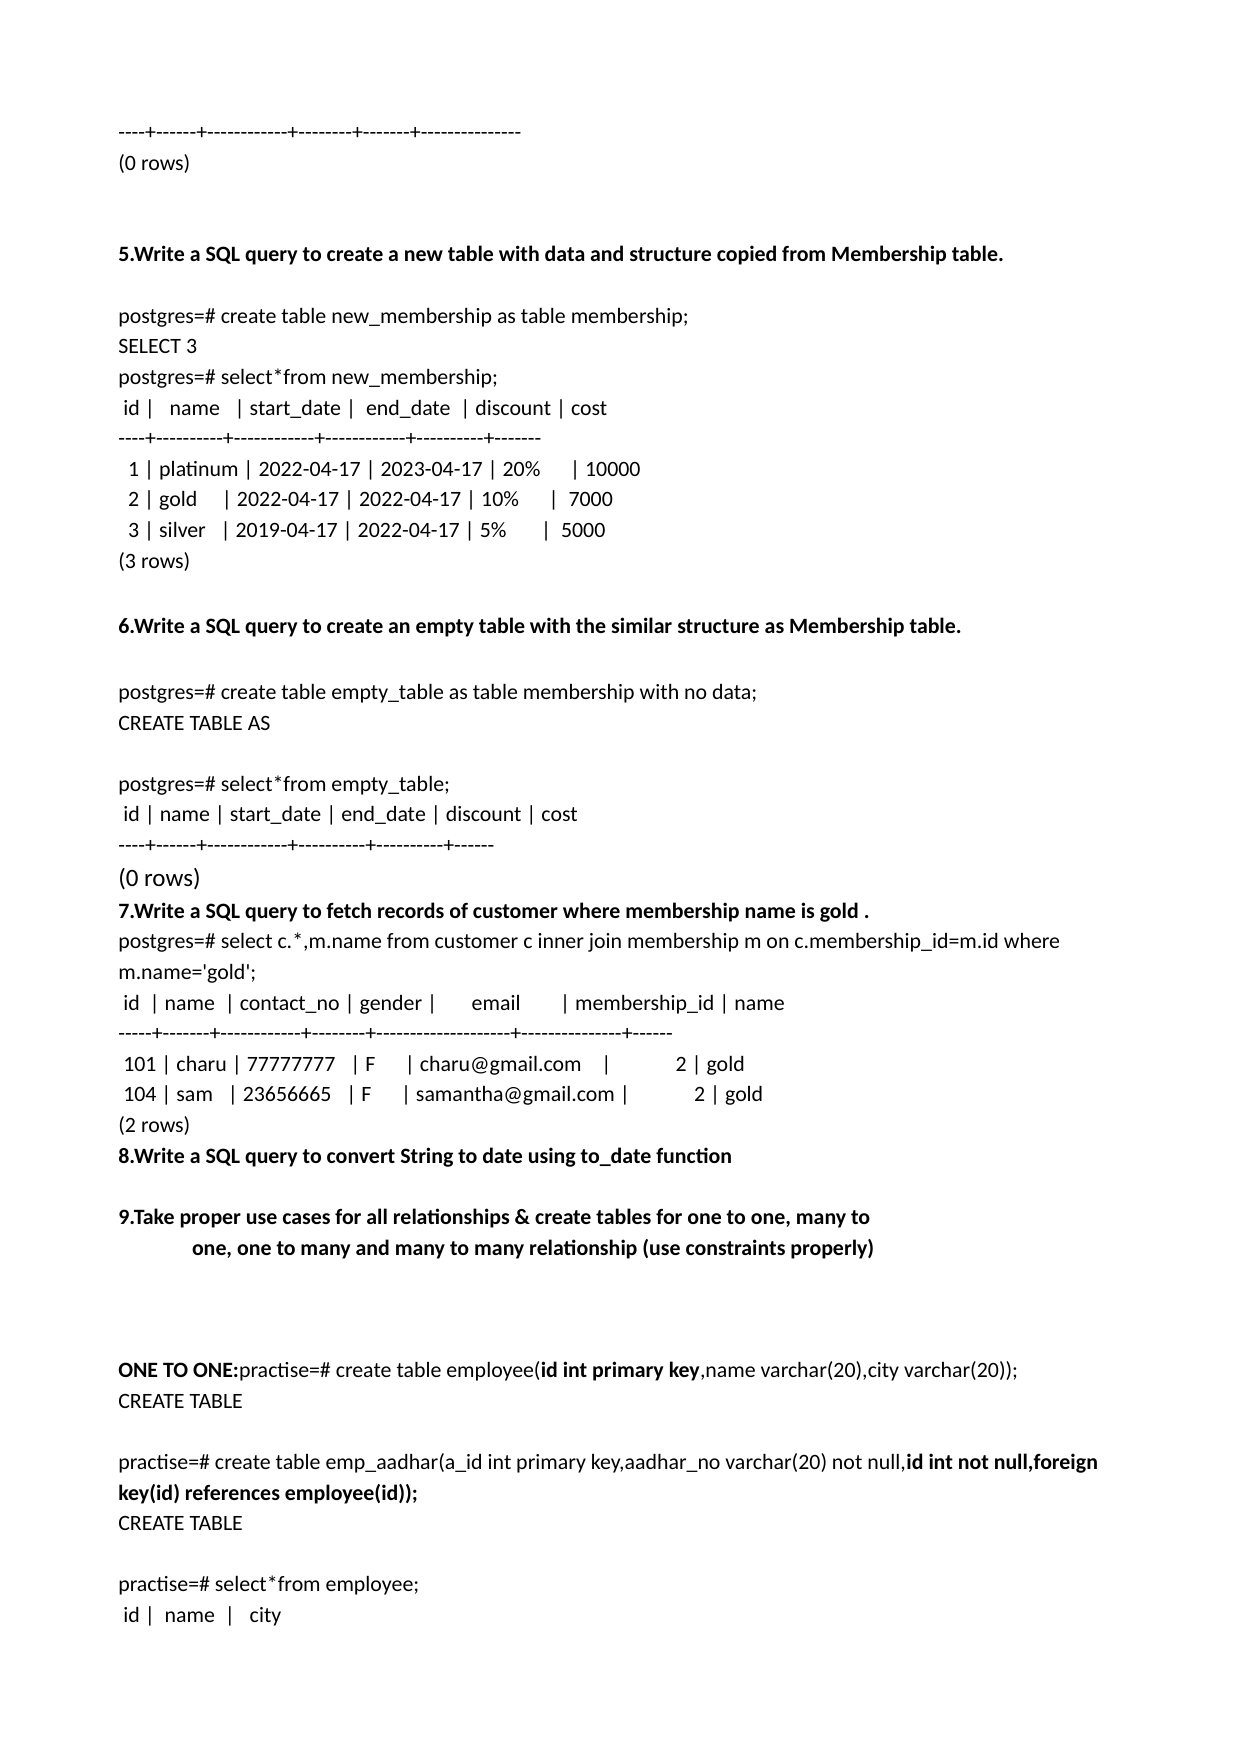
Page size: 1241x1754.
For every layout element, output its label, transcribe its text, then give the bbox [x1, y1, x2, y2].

text ----+----------+------------+------------+----------+------- [118, 424, 1122, 451]
text (3 rows) [118, 547, 1122, 573]
text 104 | sam | 23656665 | F | samantha@gmail.com | 2 | gold [118, 1081, 1122, 1107]
text 8.Write a SQL query to convert String to date using to_date function [118, 1142, 1122, 1168]
text 6.Write a SQL query to create an empty table with the similar structure as Membership table. [118, 612, 1122, 639]
text CREATE TABLE AS [118, 709, 1122, 735]
text (0 rows) [118, 862, 1122, 892]
text 7.Write a SQL query to fetch records of customer where membership name is gold . [118, 897, 1122, 923]
text CREATE TABLE [118, 1509, 1122, 1536]
text 9.Take proper use cases for all relationships & create tables for one to one, many to [118, 1203, 1122, 1230]
text SELECT 3 [118, 332, 1122, 359]
text postgres=# select*from empty_table; [118, 770, 1122, 797]
text CREATE TABLE [118, 1387, 1122, 1413]
text 2 | gold | 2022-04-17 | 2022-04-17 | 10% | 7000 [118, 486, 1122, 512]
text postgres=# create table empty_table as table membership with no data; [118, 678, 1122, 705]
text (0 rows) [118, 149, 1122, 175]
text 3 | silver | 2019-04-17 | 2022-04-17 | 5% | 5000 [118, 516, 1122, 543]
list one, one to many and many to many relationship (use constraints properly) [162, 1234, 1122, 1260]
text -----+-------+------------+--------+--------------------+---------------+------ [118, 1019, 1122, 1046]
text 101 | charu | 77777777 | F | charu@gmail.com | 2 | gold [118, 1050, 1122, 1077]
text ----+------+------------+----------+----------+------ [118, 831, 1122, 858]
text ONE TO ONE:practise=# create table employee(id int primary key,name varchar(20),city varchar(20)); [118, 1356, 1122, 1383]
text id | name | city [118, 1601, 1122, 1628]
text id | name | start_date | end_date | discount | cost [118, 394, 1122, 420]
text postgres=# select*from new_membership; [118, 363, 1122, 390]
text 5.Write a SQL query to create a new table with data and structure copied from Membership table. [118, 241, 1122, 267]
text postgres=# select c.*,m.name from customer c inner join membership m on c.membership_id=m.id where m.name='gold'; [118, 927, 1122, 985]
text id | name | contact_no | gender | email | membership_id | name [118, 989, 1122, 1015]
text id | name | start_date | end_date | discount | cost [118, 801, 1122, 827]
text ----+------+------------+--------+-------+--------------- [118, 118, 1122, 145]
text practise=# select*from employee; [118, 1571, 1122, 1597]
text 1 | platinum | 2022-04-17 | 2023-04-17 | 20% | 10000 [118, 455, 1122, 482]
text postgres=# create table new_membership as table membership; [118, 302, 1122, 328]
text (2 rows) [118, 1111, 1122, 1138]
text practise=# create table emp_aadhar(a_id int primary key,aadhar_no varchar(20) not null,id int not null,foreign key(id) references employee(id)); [118, 1448, 1122, 1505]
